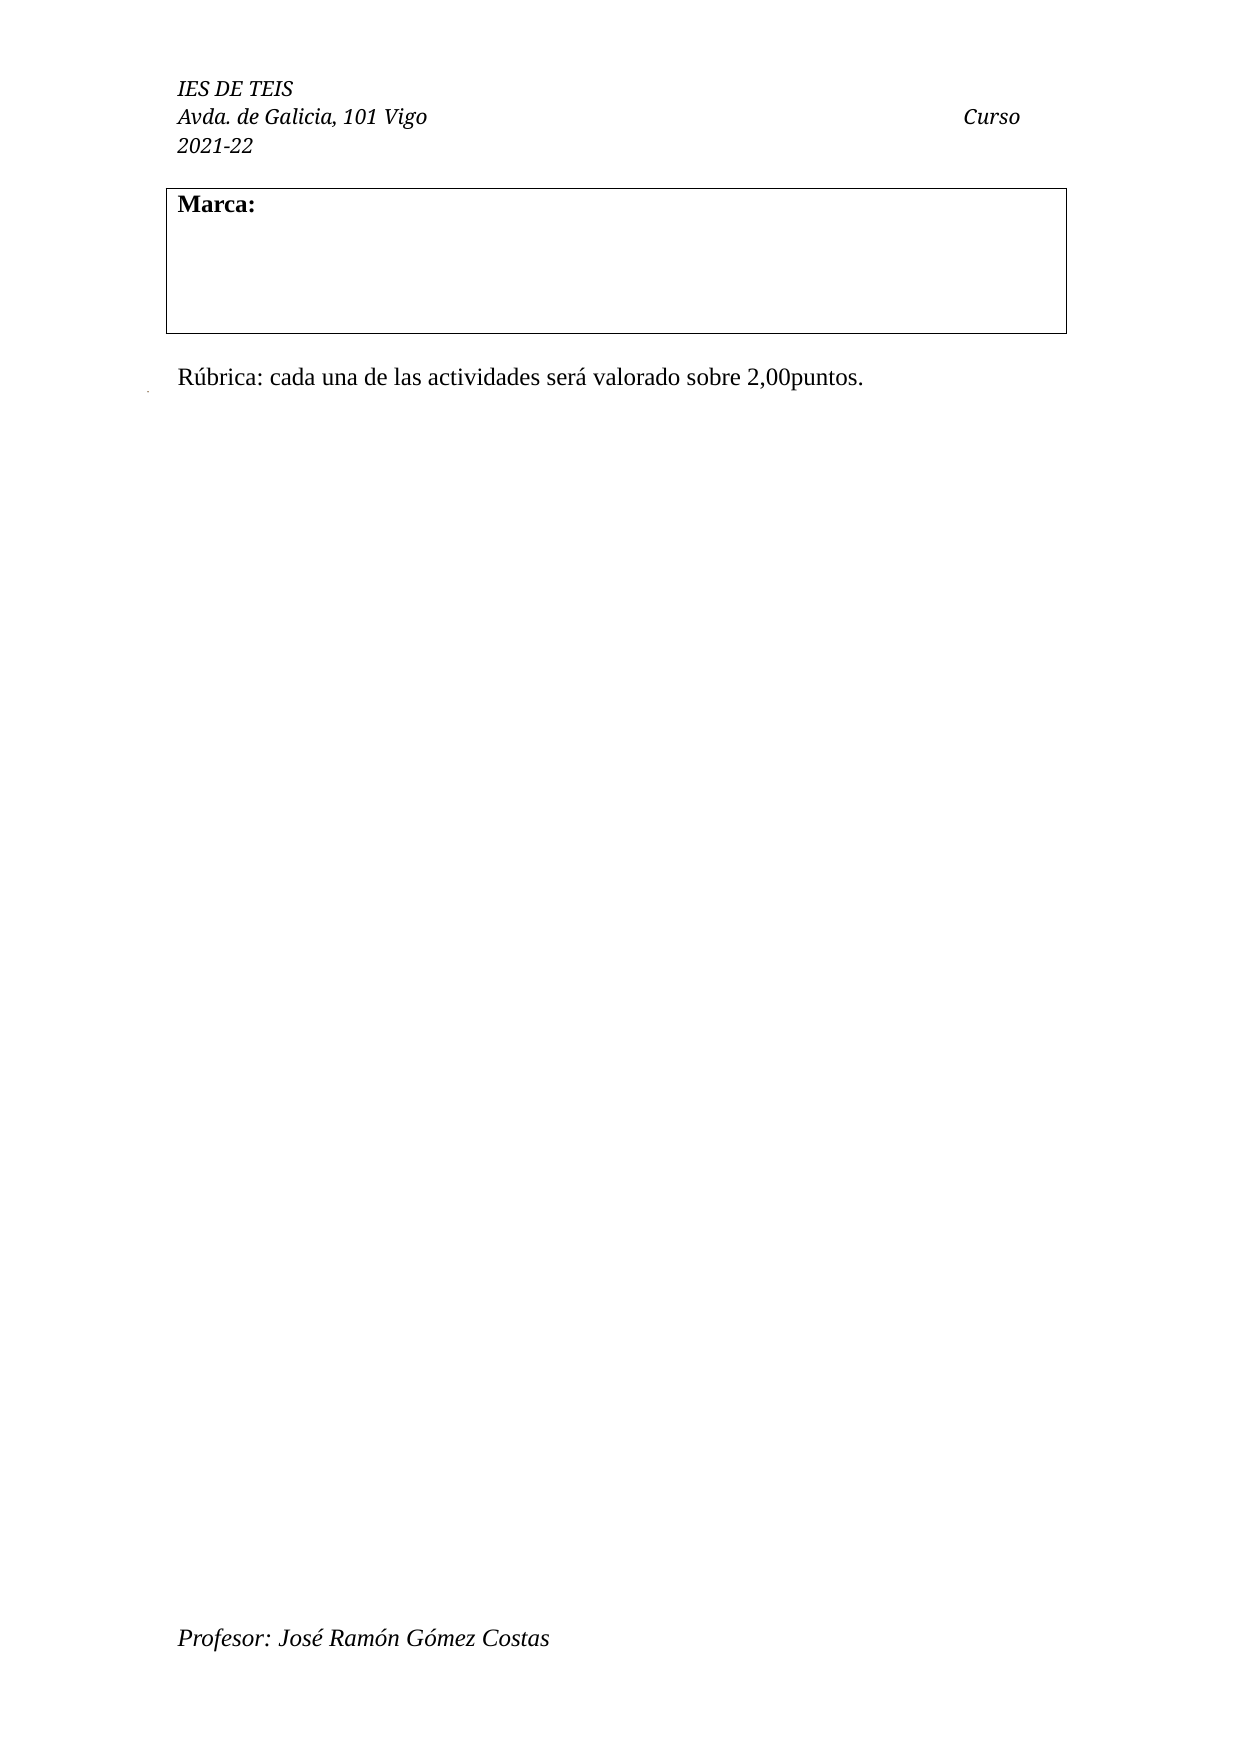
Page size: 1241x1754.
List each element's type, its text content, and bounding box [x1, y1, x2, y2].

text Rúbrica: cada una de las actividades será valorado sobre 2,00puntos. [177, 362, 1063, 391]
table_cell Marca: [167, 189, 1066, 333]
